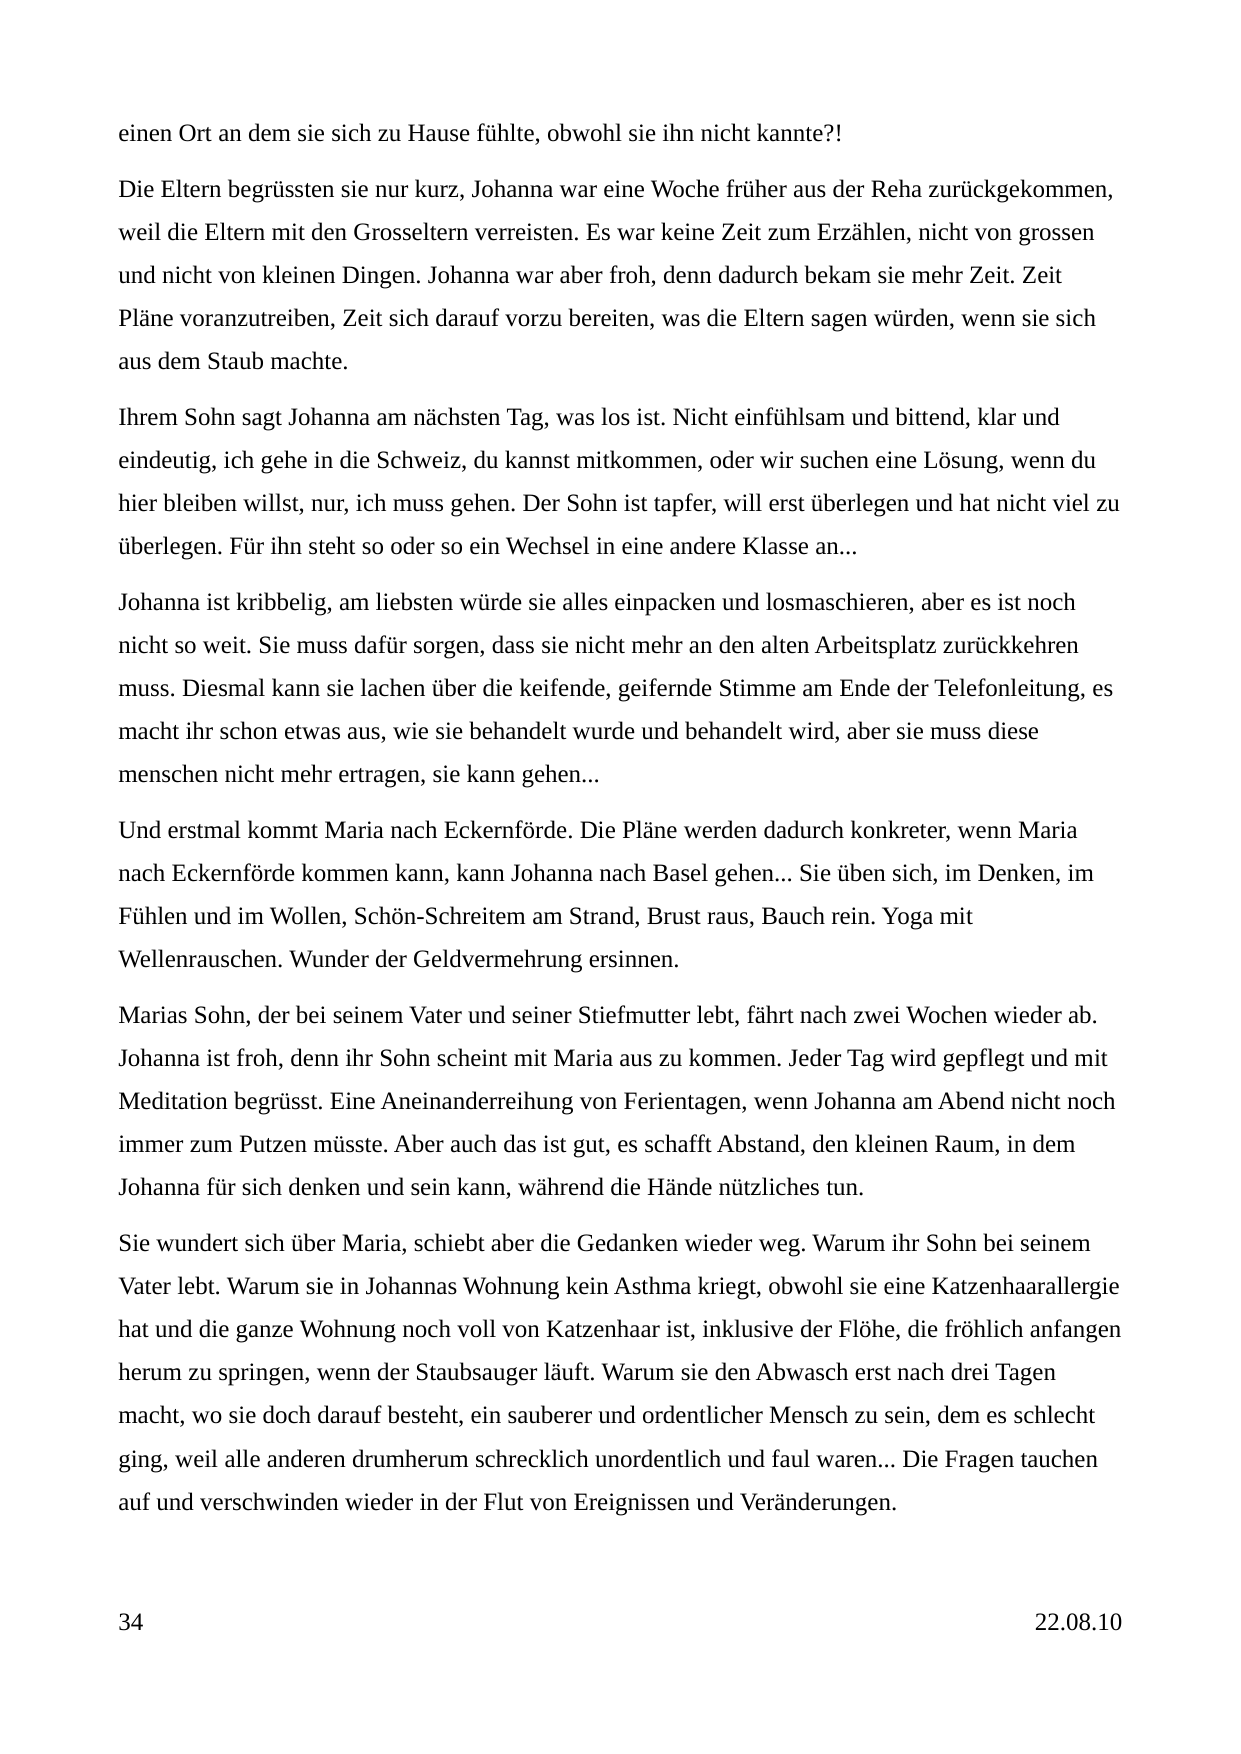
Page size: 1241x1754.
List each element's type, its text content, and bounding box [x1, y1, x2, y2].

text Sie wundert sich über Maria, schiebt aber die Gedanken wieder weg. Warum ihr Sohn bei seinem Vater lebt. Warum sie in Johannas Wohnung kein Asthma kriegt, obwohl sie eine Katzenhaarallergie hat und die ganze Wohnung noch voll von Katzenhaar ist, inklusive der Flöhe, die fröhlich anfangen herum zu springen, wenn der Staubsauger läuft. Warum sie den Abwasch erst nach drei Tagen macht, wo sie doch darauf besteht, ein sauberer und ordentlicher Mensch zu sein, dem es schlecht ging, weil alle anderen drumherum schrecklich unordentlich und faul waren... Die Fragen tauchen auf und verschwinden wieder in der Flut von Ereignissen und Veränderungen. [118, 1228, 1122, 1516]
text Die Eltern begrüssten sie nur kurz, Johanna war eine Woche früher aus der Reha zurückgekommen, weil die Eltern mit den Grosseltern verreisten. Es war keine Zeit zum Erzählen, nicht von grossen und nicht von kleinen Dingen. Johanna war aber froh, denn dadurch bekam sie mehr Zeit. Zeit Pläne voranzutreiben, Zeit sich darauf vorzu bereiten, was die Eltern sagen würden, wenn sie sich aus dem Staub machte. [118, 174, 1122, 375]
text einen Ort an dem sie sich zu Hause fühlte, obwohl sie ihn nicht kannte?! [118, 118, 1122, 147]
text Ihrem Sohn sagt Johanna am nächsten Tag, was los ist. Nicht einfühlsam und bittend, klar und eindeutig, ich gehe in die Schweiz, du kannst mitkommen, oder wir suchen eine Lösung, wenn du hier bleiben willst, nur, ich muss gehen. Der Sohn ist tapfer, will erst überlegen und hat nicht viel zu überlegen. Für ihn steht so oder so ein Wechsel in eine andere Klasse an... [118, 402, 1122, 560]
text Marias Sohn, der bei seinem Vater und seiner Stiefmutter lebt, fährt nach zwei Wochen wieder ab. Johanna ist froh, denn ihr Sohn scheint mit Maria aus zu kommen. Jeder Tag wird gepflegt und mit Meditation begrüsst. Eine Aneinanderreihung von Ferientagen, wenn Johanna am Abend nicht noch immer zum Putzen müsste. Aber auch das ist gut, es schafft Abstand, den kleinen Raum, in dem Johanna für sich denken und sein kann, während die Hände nützliches tun. [118, 1000, 1122, 1201]
text Und erstmal kommt Maria nach Eckernförde. Die Pläne werden dadurch konkreter, wenn Maria nach Eckernförde kommen kann, kann Johanna nach Basel gehen... Sie üben sich, im Denken, im Fühlen und im Wollen, Schön-Schreitem am Strand, Brust raus, Bauch rein. Yoga mit Wellenrauschen. Wunder der Geldvermehrung ersinnen. [118, 815, 1122, 973]
text Johanna ist kribbelig, am liebsten würde sie alles einpacken und losmaschieren, aber es ist noch nicht so weit. Sie muss dafür sorgen, dass sie nicht mehr an den alten Arbeitsplatz zurückkehren muss. Diesmal kann sie lachen über die keifende, geifernde Stimme am Ende der Telefonleitung, es macht ihr schon etwas aus, wie sie behandelt wurde und behandelt wird, aber sie muss diese menschen nicht mehr ertragen, sie kann gehen... [118, 587, 1122, 788]
